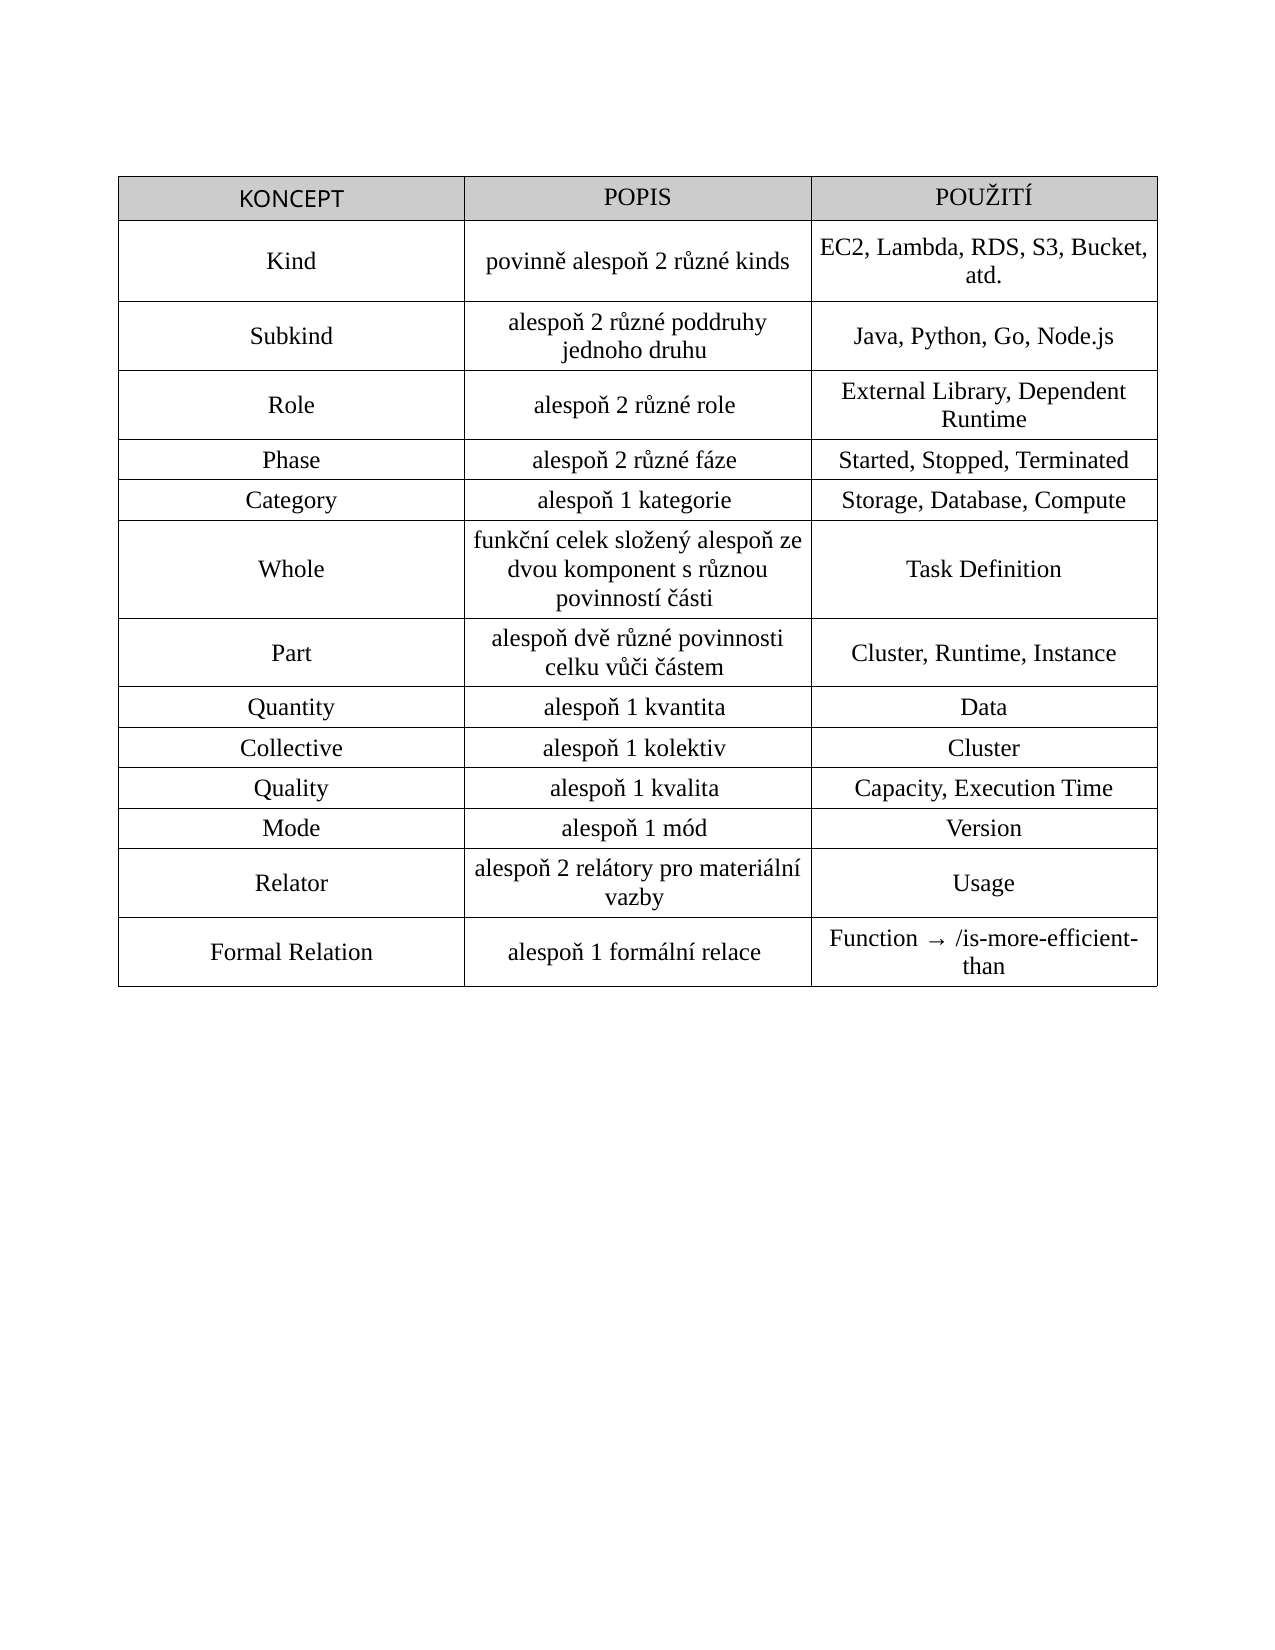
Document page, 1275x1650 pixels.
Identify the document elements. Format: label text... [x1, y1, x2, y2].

table_cell Category [119, 480, 464, 519]
table_cell alespoň 2 různé poddruhy jednoho druhu [465, 302, 811, 370]
table_cell Quality [119, 768, 464, 807]
table_cell alespoň 1 kategorie [465, 480, 811, 519]
table_cell alespoň 1 formální relace [465, 918, 811, 986]
table_cell Collective [119, 728, 464, 767]
table_cell Started, Stopped, Terminated [812, 440, 1157, 479]
table_cell alespoň 1 kvalita [465, 768, 811, 807]
table_cell External Library, Dependent Runtime [812, 371, 1157, 439]
table_cell Version [812, 809, 1157, 848]
table_cell Role [119, 371, 464, 439]
table_cell alespoň dvě různé povinnosti celku vůči částem [465, 619, 811, 686]
table_cell alespoň 2 relátory pro materiální vazby [465, 849, 811, 917]
table_cell Data [812, 687, 1157, 727]
table_cell Usage [812, 849, 1157, 917]
table_cell alespoň 1 kolektiv [465, 728, 811, 767]
table_cell Mode [119, 809, 464, 848]
table_cell Java, Python, Go, Node.js [812, 302, 1157, 370]
table_cell alespoň 2 různé fáze [465, 440, 811, 479]
table_cell povinně alespoň 2 různé kinds [465, 221, 811, 301]
table_cell Capacity, Execution Time [812, 768, 1157, 807]
table_cell alespoň 2 různé role [465, 371, 811, 439]
table_cell Task Definition [812, 521, 1157, 617]
table_header POPIS [465, 177, 811, 220]
table_cell alespoň 1 mód [465, 809, 811, 848]
table_cell Phase [119, 440, 464, 479]
table_cell Whole [119, 521, 464, 617]
table_cell Cluster [812, 728, 1157, 767]
table_cell Storage, Database, Compute [812, 480, 1157, 519]
table_cell Subkind [119, 302, 464, 370]
table_header POUŽITÍ [812, 177, 1157, 220]
table_header KONCEPT [119, 177, 464, 220]
table_cell EC2, Lambda, RDS, S3, Bucket, atd. [812, 221, 1157, 301]
table_cell Cluster, Runtime, Instance [812, 619, 1157, 686]
table_cell alespoň 1 kvantita [465, 687, 811, 727]
table_cell Relator [119, 849, 464, 917]
table_cell Formal Relation [119, 918, 464, 986]
table_cell funkční celek složený alespoň ze dvou komponent s různou povinností části [465, 521, 811, 617]
table_cell Function → /is-more-efficient-than [812, 918, 1157, 986]
table_cell Kind [119, 221, 464, 301]
table_cell Quantity [119, 687, 464, 727]
table_cell Part [119, 619, 464, 686]
